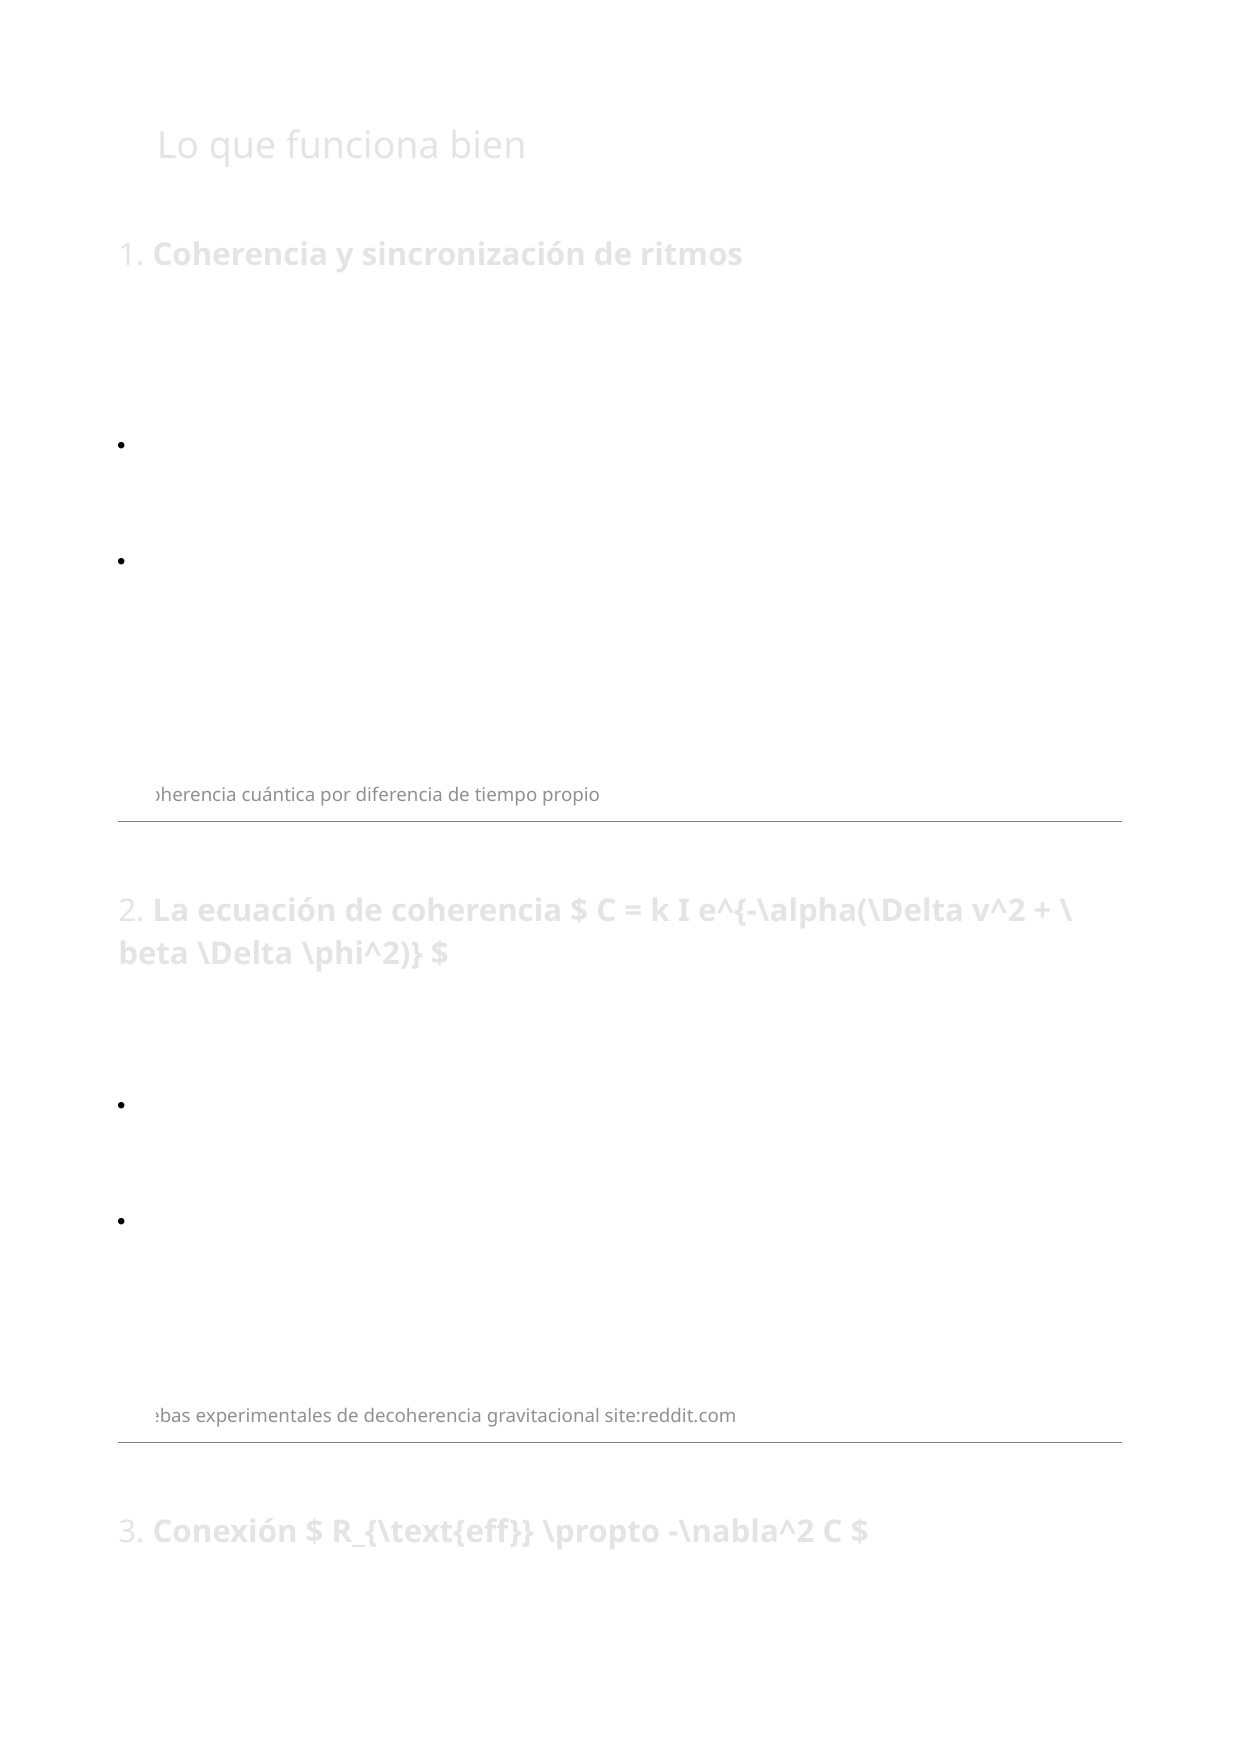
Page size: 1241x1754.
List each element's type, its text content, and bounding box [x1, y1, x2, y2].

list Tiene forma de factor de decoherencia gaussiano, común en teoría cuántica de campos abiertos. [118, 1088, 1122, 1161]
subtitle 3. Conexión $ R_{\text{eff}} \propto -\nabla^2 C $ [118, 1509, 1122, 1552]
text pruebas experimentales de decoherencia gravitacional site:reddit.com [118, 1399, 1122, 1431]
subtitle 1. Coherencia y sincronización de ritmos [118, 232, 1122, 274]
subtitle ✅ Lo que funciona bien [118, 118, 1122, 169]
text Aquí estás siguiendo la línea de: [118, 1589, 1122, 1623]
list Análoga a la pérdida de visibilidad en interferometría por desfase térmico o gravitacional. [118, 1203, 1122, 1277]
text decoherencia cuántica por diferencia de tiempo propio [118, 778, 1122, 810]
subtitle 2. La ecuación de coherencia $ C = k I e^{-\alpha(\Delta v^2 + \beta \Delta \phi^2)} $ [118, 888, 1122, 973]
text 📌 Es falsable: predice que sistemas con mayor diferencia de masa/energía (y por tanto de dilatación temporal) deberían mostrar menor coherencia cuántica, incluso en ausencia de ruido ambiental. [202, 1282, 1038, 1394]
list Osciladores acoplados (Kuramoto): donde la sincronización emerge de acoplamiento débil. [118, 428, 1122, 501]
text 🔬 Esto encaja con experimentos recientes de interferometría cuántica con átomos pesados, donde la masa (y por tanto el ritmo temporal interno) afecta la estabilidad del entrelazamiento. [202, 661, 1038, 773]
text Es físicamente razonable y matemáticamente manejable: [118, 1011, 1122, 1045]
list Relojes cuánticos y decoherencia gravitacional: propuestas como las de Penrose o Diósi sugieren que diferencias en el tiempo propio (por gravedad) inducen decoherencia. [118, 543, 1122, 656]
text La idea de que el entrelazamiento depende de la sincronización temporal interna ($\Delta v$, $\Delta \phi$) es análoga a modelos en: [118, 312, 1122, 385]
